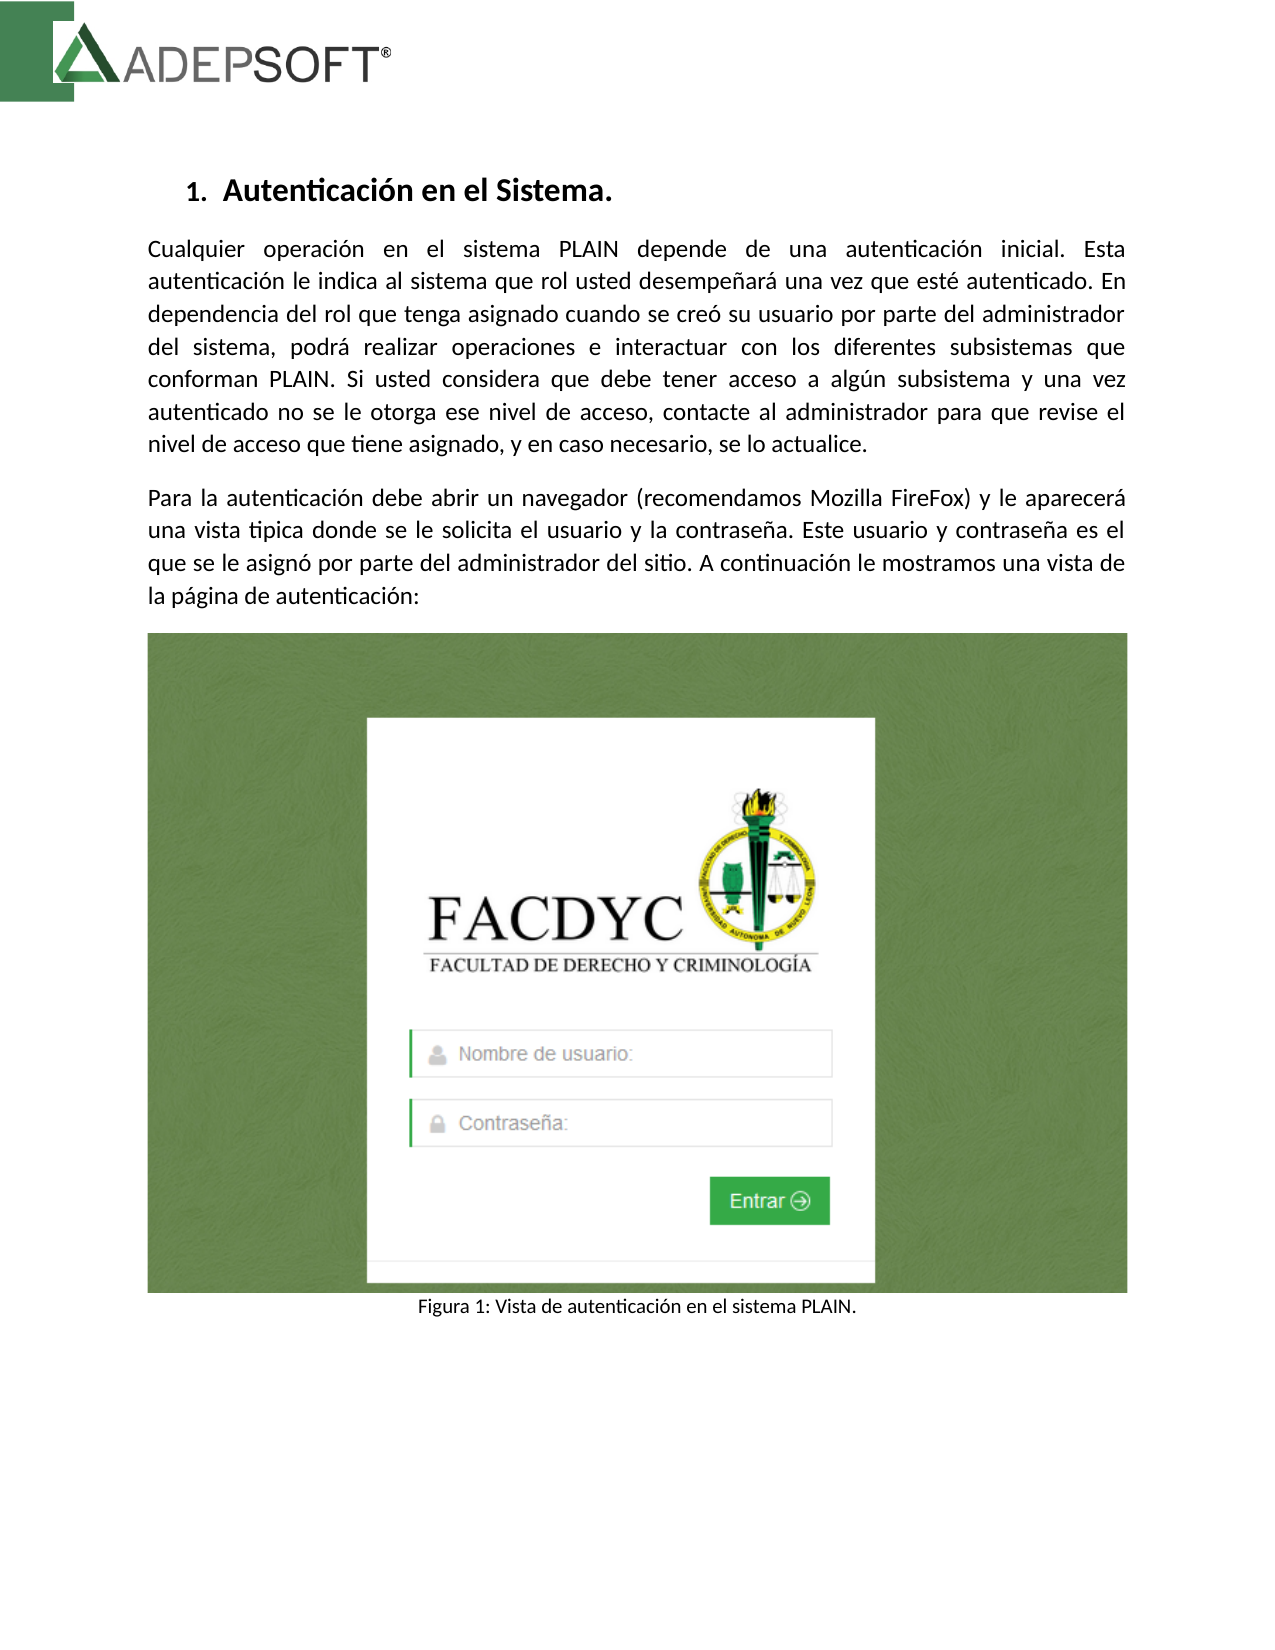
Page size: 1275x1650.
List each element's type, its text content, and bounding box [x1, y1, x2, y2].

list Autenticación en el Sistema. [185, 168, 1127, 209]
text Para la autenticación debe abrir un navegador (recomendamos Mozilla FireFox) y le aparecerá una vista tipica donde se le solicita el usuario y la contraseña. Este usuario y contraseña es el que se le asignó por parte del administrador del sitio. A continuación le mostramos una vista de la página de autenticación: [148, 482, 1127, 610]
text Figura 1: Vista de autenticación en el sistema PLAIN. [148, 1293, 1127, 1318]
picture [53, 21, 392, 83]
text Cualquier operación en el sistema PLAIN depende de una autenticación inicial. Esta autenticación le indica al sistema que rol usted desempeñará una vez que esté autenticado. En dependencia del rol que tenga asignado cuando se creó su usuario por parte del administrador del sistema, podrá realizar operaciones e interactuar con los diferentes subsistemas que conforman PLAIN. Si usted considera que debe tener acceso a algún subsistema y una vez autenticado no se le otorga ese nivel de acceso, contacte al administrador para que revise el nivel de acceso que tiene asignado, y en caso necesario, se lo actualice. [148, 233, 1127, 459]
